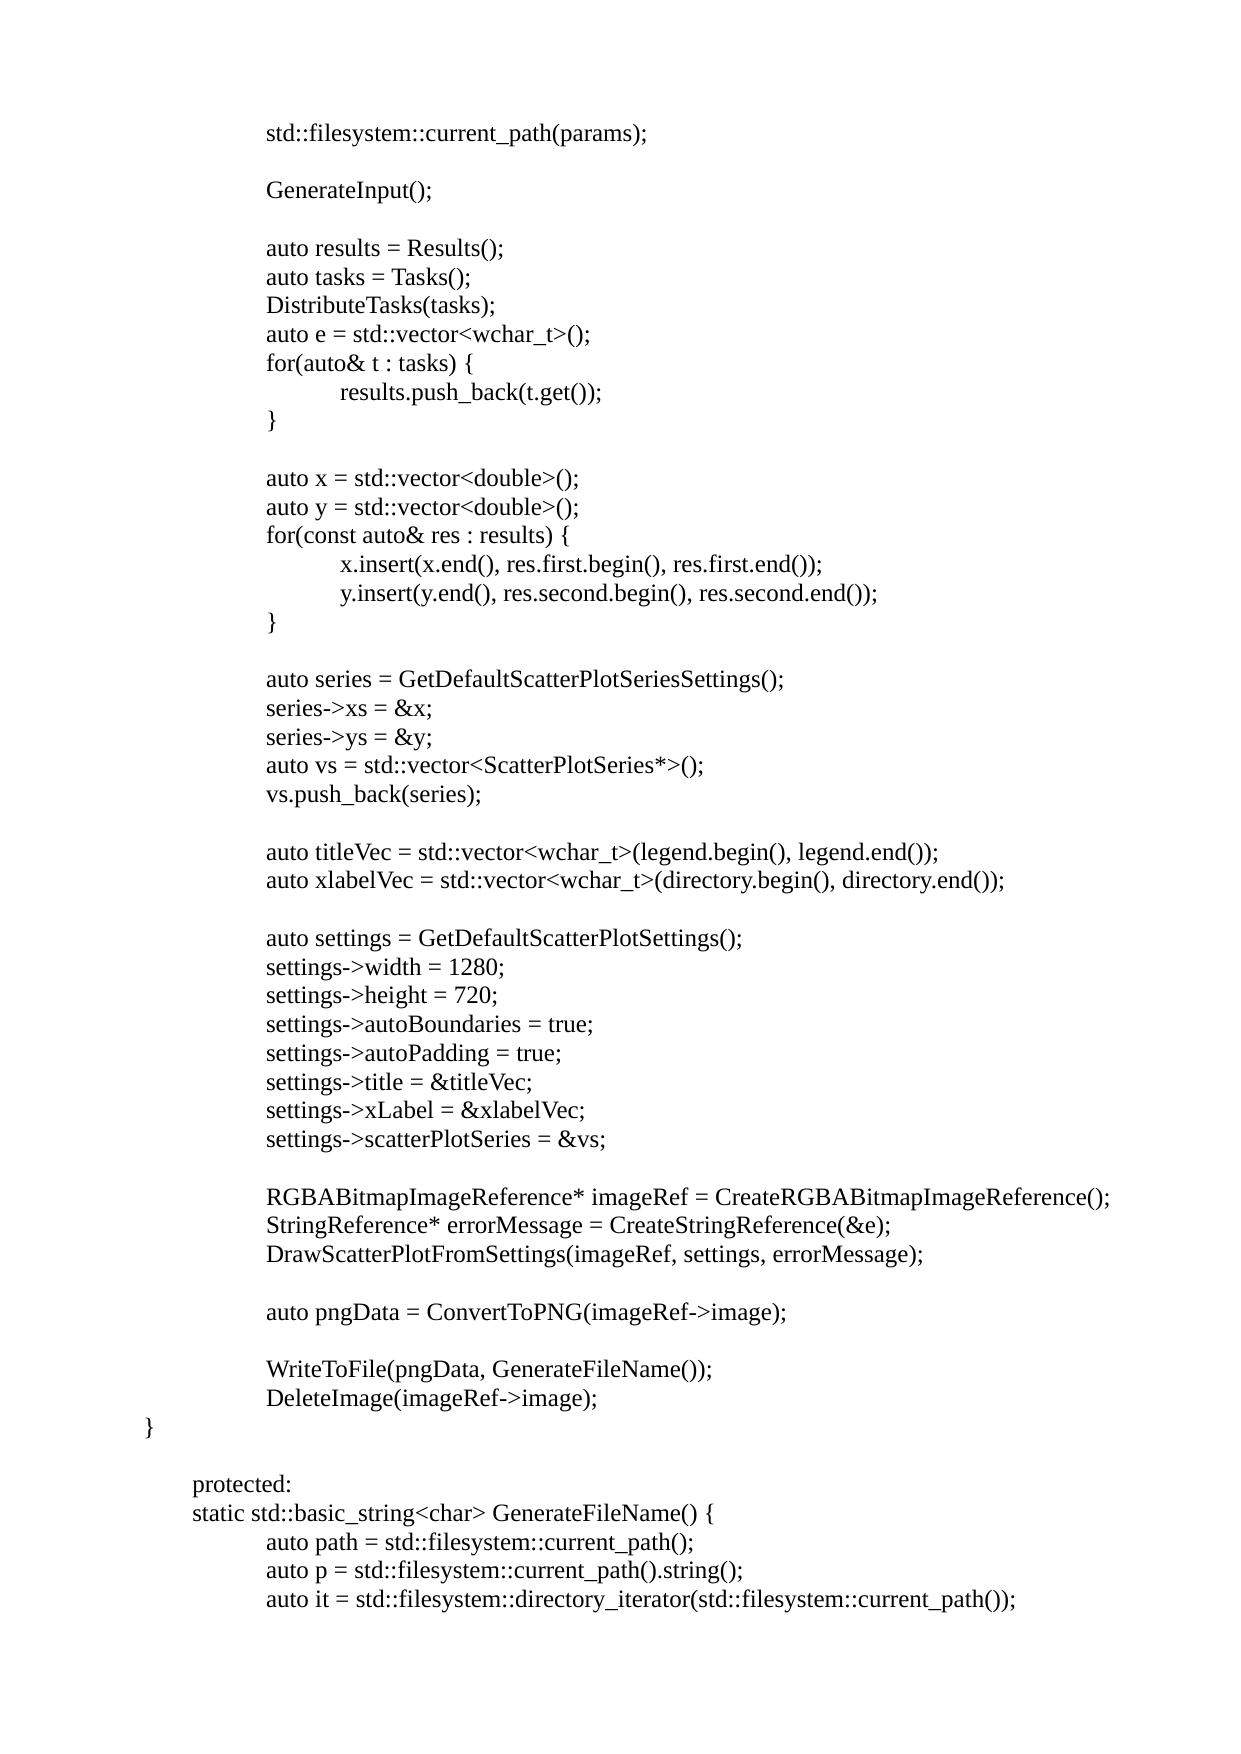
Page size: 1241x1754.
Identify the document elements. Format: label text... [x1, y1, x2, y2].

text settings->xLabel = &xlabelVec; [118, 1096, 1122, 1124]
text auto series = GetDefaultScatterPlotSeriesSettings(); [118, 664, 1122, 693]
text series->ys = &y; [118, 722, 1122, 751]
text DrawScatterPlotFromSettings(imageRef, settings, errorMessage); [118, 1239, 1122, 1268]
text } [118, 406, 1122, 434]
text auto p = std::filesystem::current_path().string(); [118, 1556, 1122, 1584]
text GenerateInput(); [118, 176, 1122, 204]
text auto results = Results(); [118, 233, 1122, 262]
text results.push_back(t.get()); [118, 377, 1122, 406]
text settings->autoBoundaries = true; [118, 1009, 1122, 1038]
text series->xs = &x; [118, 693, 1122, 722]
text x.insert(x.end(), res.first.begin(), res.first.end()); [118, 549, 1122, 578]
text WriteToFile(pngData, GenerateFileName()); [118, 1354, 1122, 1383]
text auto x = std::vector<double>(); [118, 463, 1122, 492]
text auto y = std::vector<double>(); [118, 492, 1122, 521]
text settings->height = 720; [118, 981, 1122, 1009]
text DistributeTasks(tasks); [118, 291, 1122, 319]
text vs.push_back(series); [118, 779, 1122, 808]
text settings->title = &titleVec; [118, 1067, 1122, 1096]
text auto e = std::vector<wchar_t>(); [118, 319, 1122, 348]
text DeleteImage(imageRef->image); [118, 1383, 1122, 1412]
text for(auto& t : tasks) { [118, 348, 1122, 377]
text settings->width = 1280; [118, 952, 1122, 981]
text auto xlabelVec = std::vector<wchar_t>(directory.begin(), directory.end()); [118, 866, 1122, 894]
text StringReference* errorMessage = CreateStringReference(&e); [118, 1211, 1122, 1239]
text } [118, 607, 1122, 636]
text auto pngData = ConvertToPNG(imageRef->image); [118, 1297, 1122, 1326]
text } [118, 1412, 1122, 1441]
text auto settings = GetDefaultScatterPlotSettings(); [118, 923, 1122, 952]
text static std::basic_string<char> GenerateFileName() { [118, 1498, 1122, 1527]
text settings->autoPadding = true; [118, 1038, 1122, 1067]
text auto titleVec = std::vector<wchar_t>(legend.begin(), legend.end()); [118, 837, 1122, 866]
text for(const auto& res : results) { [118, 521, 1122, 549]
text RGBABitmapImageReference* imageRef = CreateRGBABitmapImageReference(); [118, 1182, 1122, 1211]
text auto path = std::filesystem::current_path(); [118, 1527, 1122, 1556]
text auto vs = std::vector<ScatterPlotSeries*>(); [118, 751, 1122, 779]
text auto it = std::filesystem::directory_iterator(std::filesystem::current_path()); [118, 1584, 1122, 1613]
text settings->scatterPlotSeries = &vs; [118, 1124, 1122, 1153]
text auto tasks = Tasks(); [118, 262, 1122, 291]
text protected: [118, 1469, 1122, 1498]
text std::filesystem::current_path(params); [118, 118, 1122, 147]
text y.insert(y.end(), res.second.begin(), res.second.end()); [118, 578, 1122, 607]
